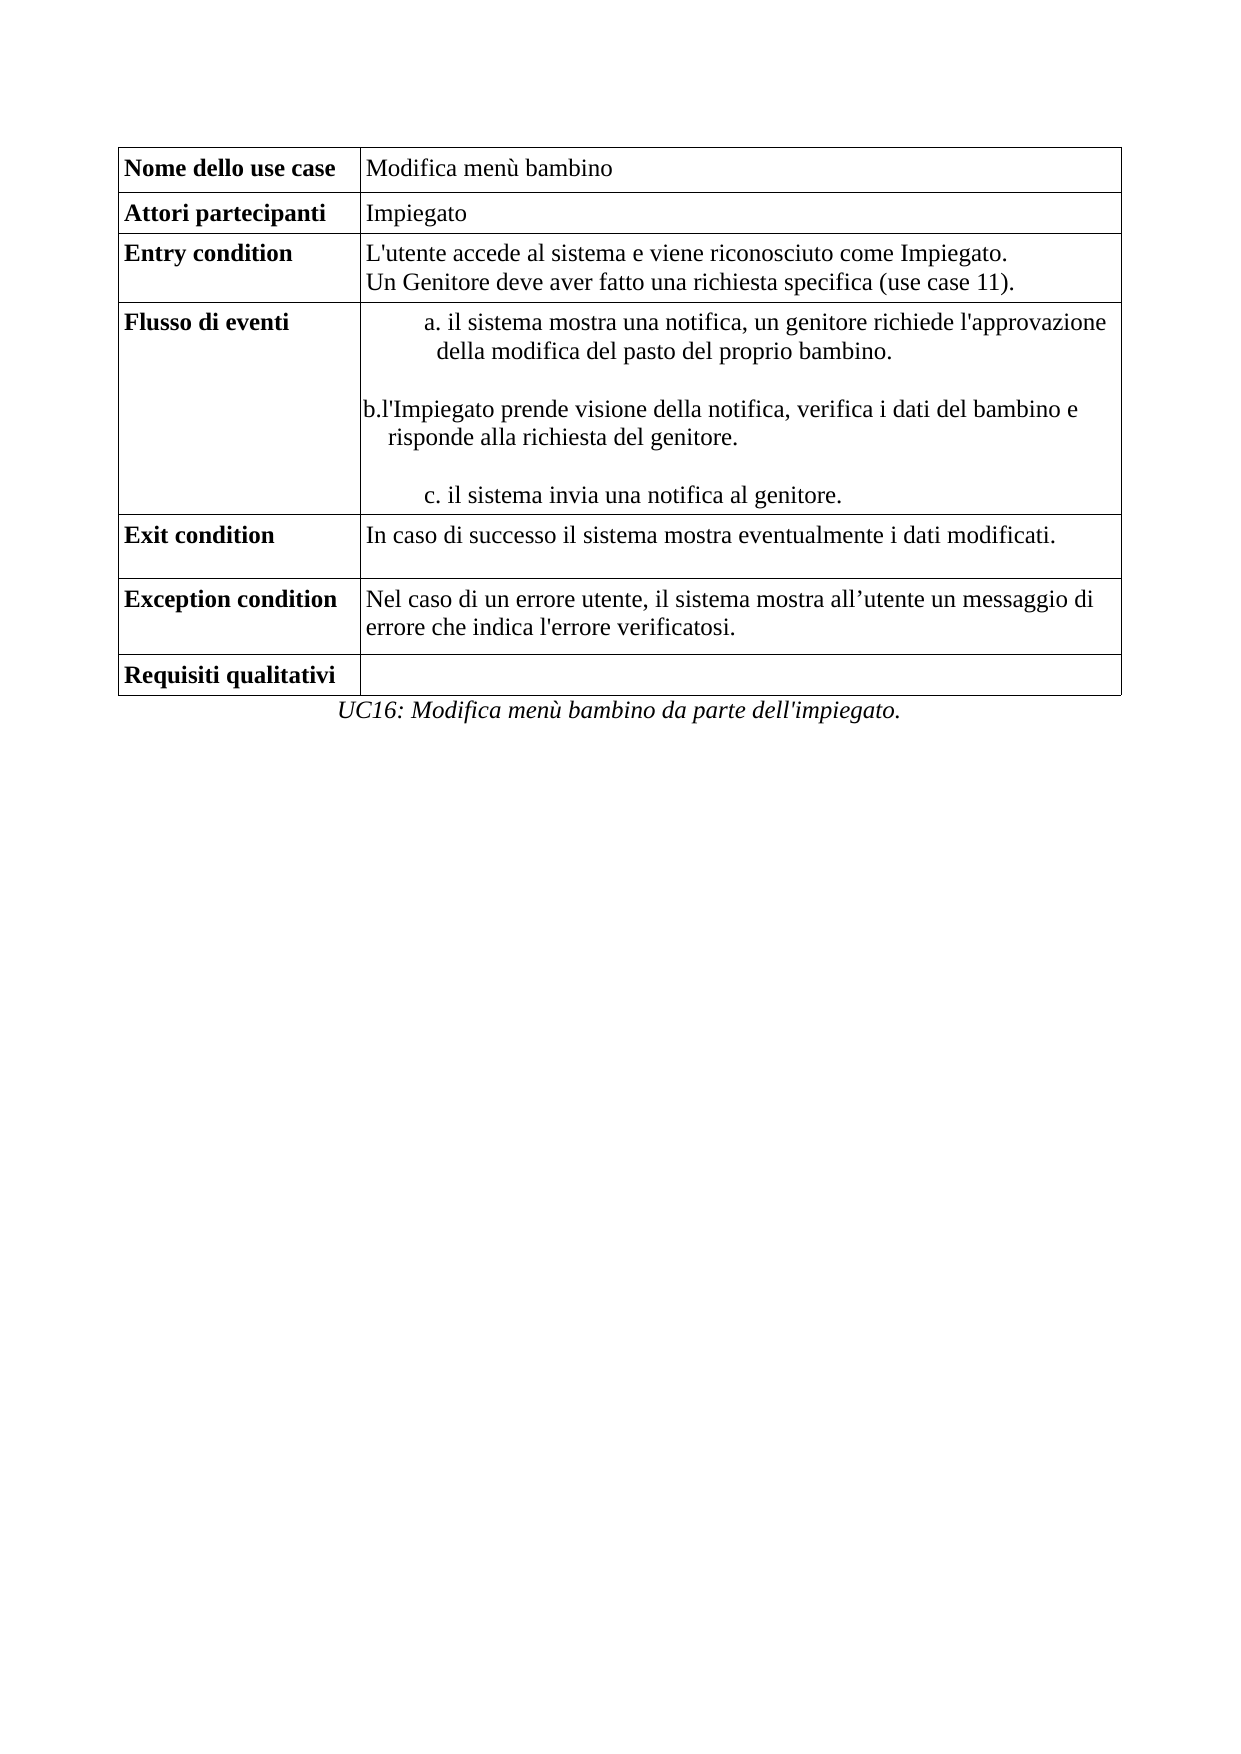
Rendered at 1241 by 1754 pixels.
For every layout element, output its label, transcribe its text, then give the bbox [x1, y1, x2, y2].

table_cell In caso di successo il sistema mostra eventualmente i dati modificati. [361, 515, 1121, 578]
text UC16: Modifica menù bambino da parte dell'impiegato. [118, 695, 1122, 723]
table_cell Exit condition [119, 515, 360, 578]
table_cell L'utente accede al sistema e viene riconosciuto come Impiegato. Un Genitore deve aver fatto una richiesta specifica (use case 11). [361, 234, 1121, 302]
table_cell Requisiti qualitativi [119, 655, 360, 695]
table_cell a. il sistema mostra una notifica, un genitore richiede l'approvazione della modifica del pasto del proprio bambino. b.l'Impiegato prende visione della notifica, verifica i dati del bambino e risponde alla richiesta del genitore. c. il sistema invia una notifica al genitore. [361, 303, 1121, 514]
table_cell Impiegato [361, 193, 1121, 232]
table_cell Nel caso di un errore utente, il sistema mostra all’utente un messaggio di errore che indica l'errore verificatosi. [361, 579, 1121, 654]
table_cell Attori partecipanti [119, 193, 360, 232]
table_cell Entry condition [119, 234, 360, 302]
table_header Modifica menù bambino [361, 148, 1121, 192]
table_cell [361, 655, 1121, 695]
table_header Nome dello use case [119, 148, 360, 192]
table_cell Exception condition [119, 579, 360, 654]
table_cell Flusso di eventi [119, 303, 360, 514]
